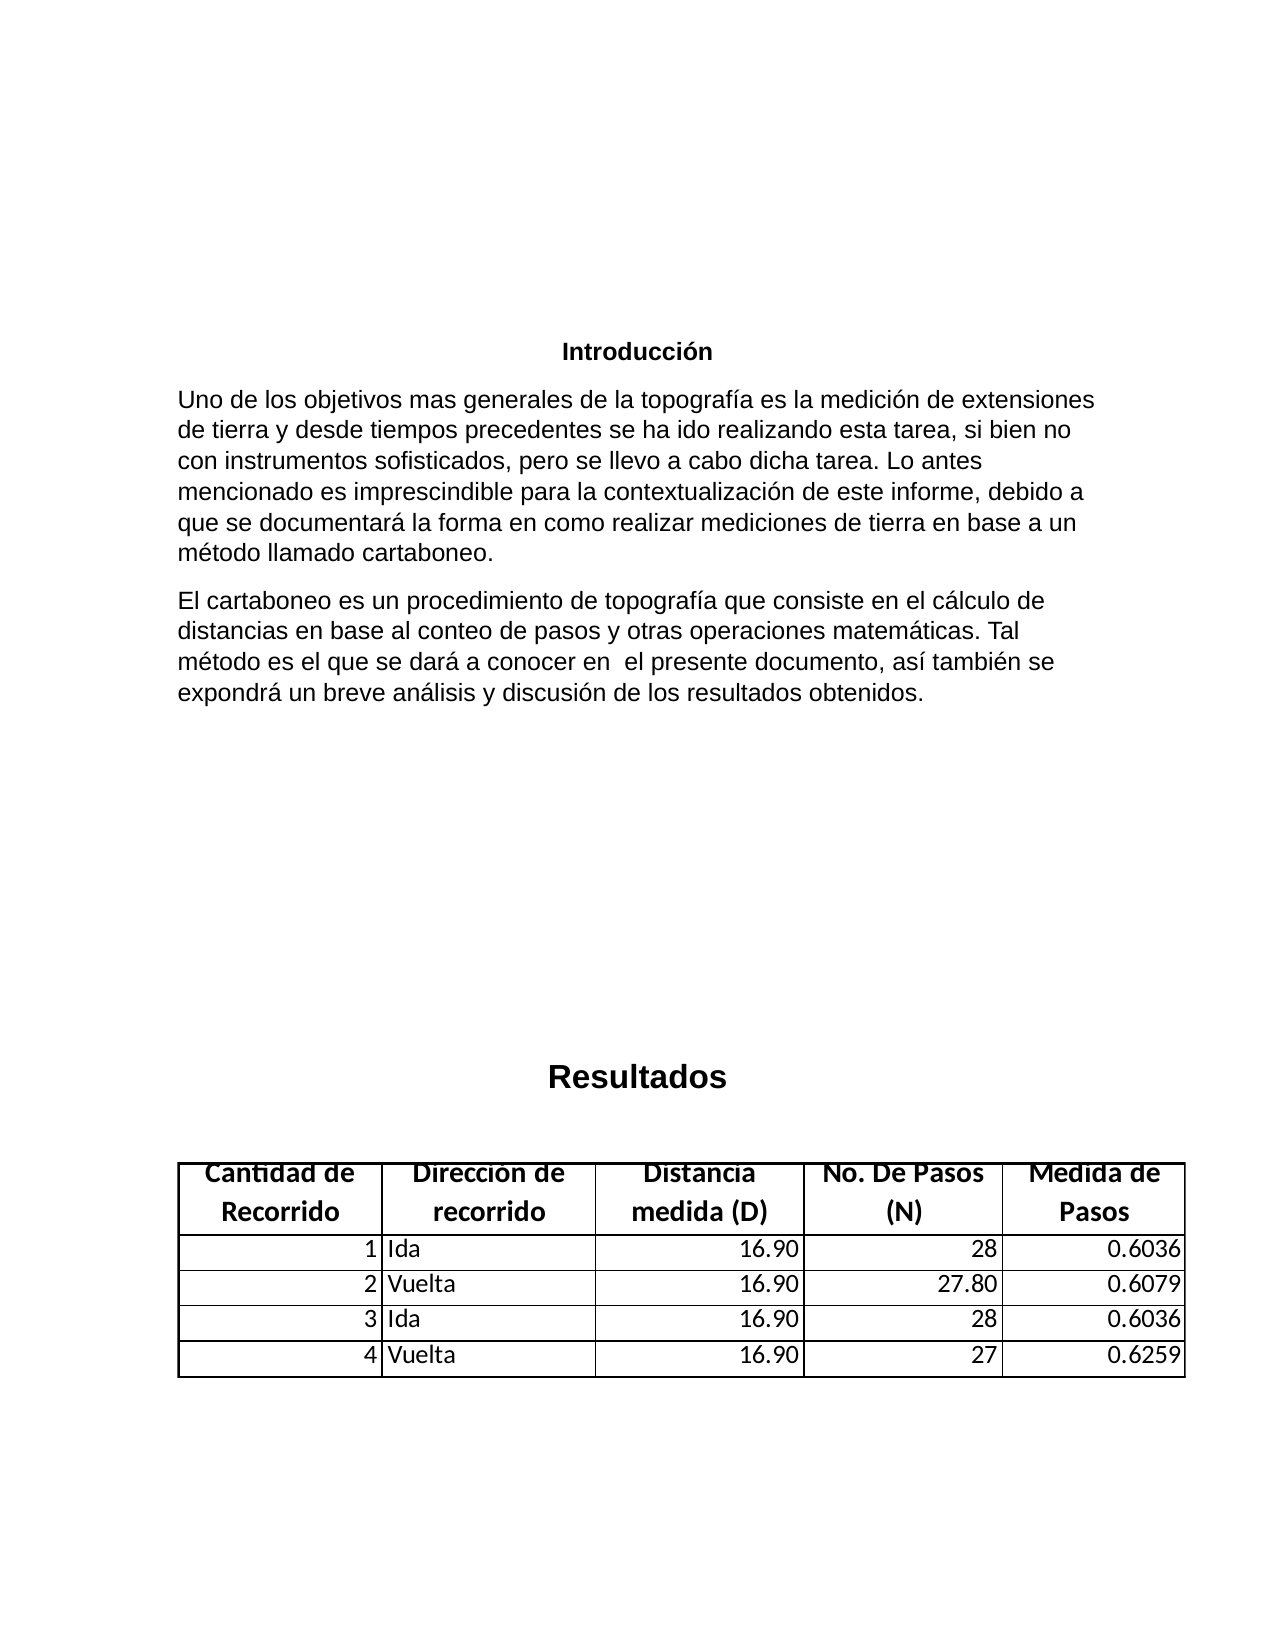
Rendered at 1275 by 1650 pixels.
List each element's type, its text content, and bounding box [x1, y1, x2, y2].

text El cartaboneo es un procedimiento de topografía que consiste en el cálculo de distancias en base al conteo de pasos y otras operaciones matemáticas. Tal método es el que se dará a conocer en el presente documento, así también se expondrá un breve análisis y discusión de los resultados obtenidos. [177, 586, 1098, 707]
text Uno de los objetivos mas generales de la topografía es la medición de extensiones de tierra y desde tiempos precedentes se ha ido realizando esta tarea, si bien no con instrumentos sofisticados, pero se llevo a cabo dicha tarea. Lo antes mencionado es imprescindible para la contextualización de este informe, debido a que se documentará la forma en como realizar mediciones de tierra en base a un método llamado cartaboneo. [177, 384, 1098, 567]
text Resultados [177, 1057, 1098, 1095]
text Introducción [177, 337, 1098, 366]
